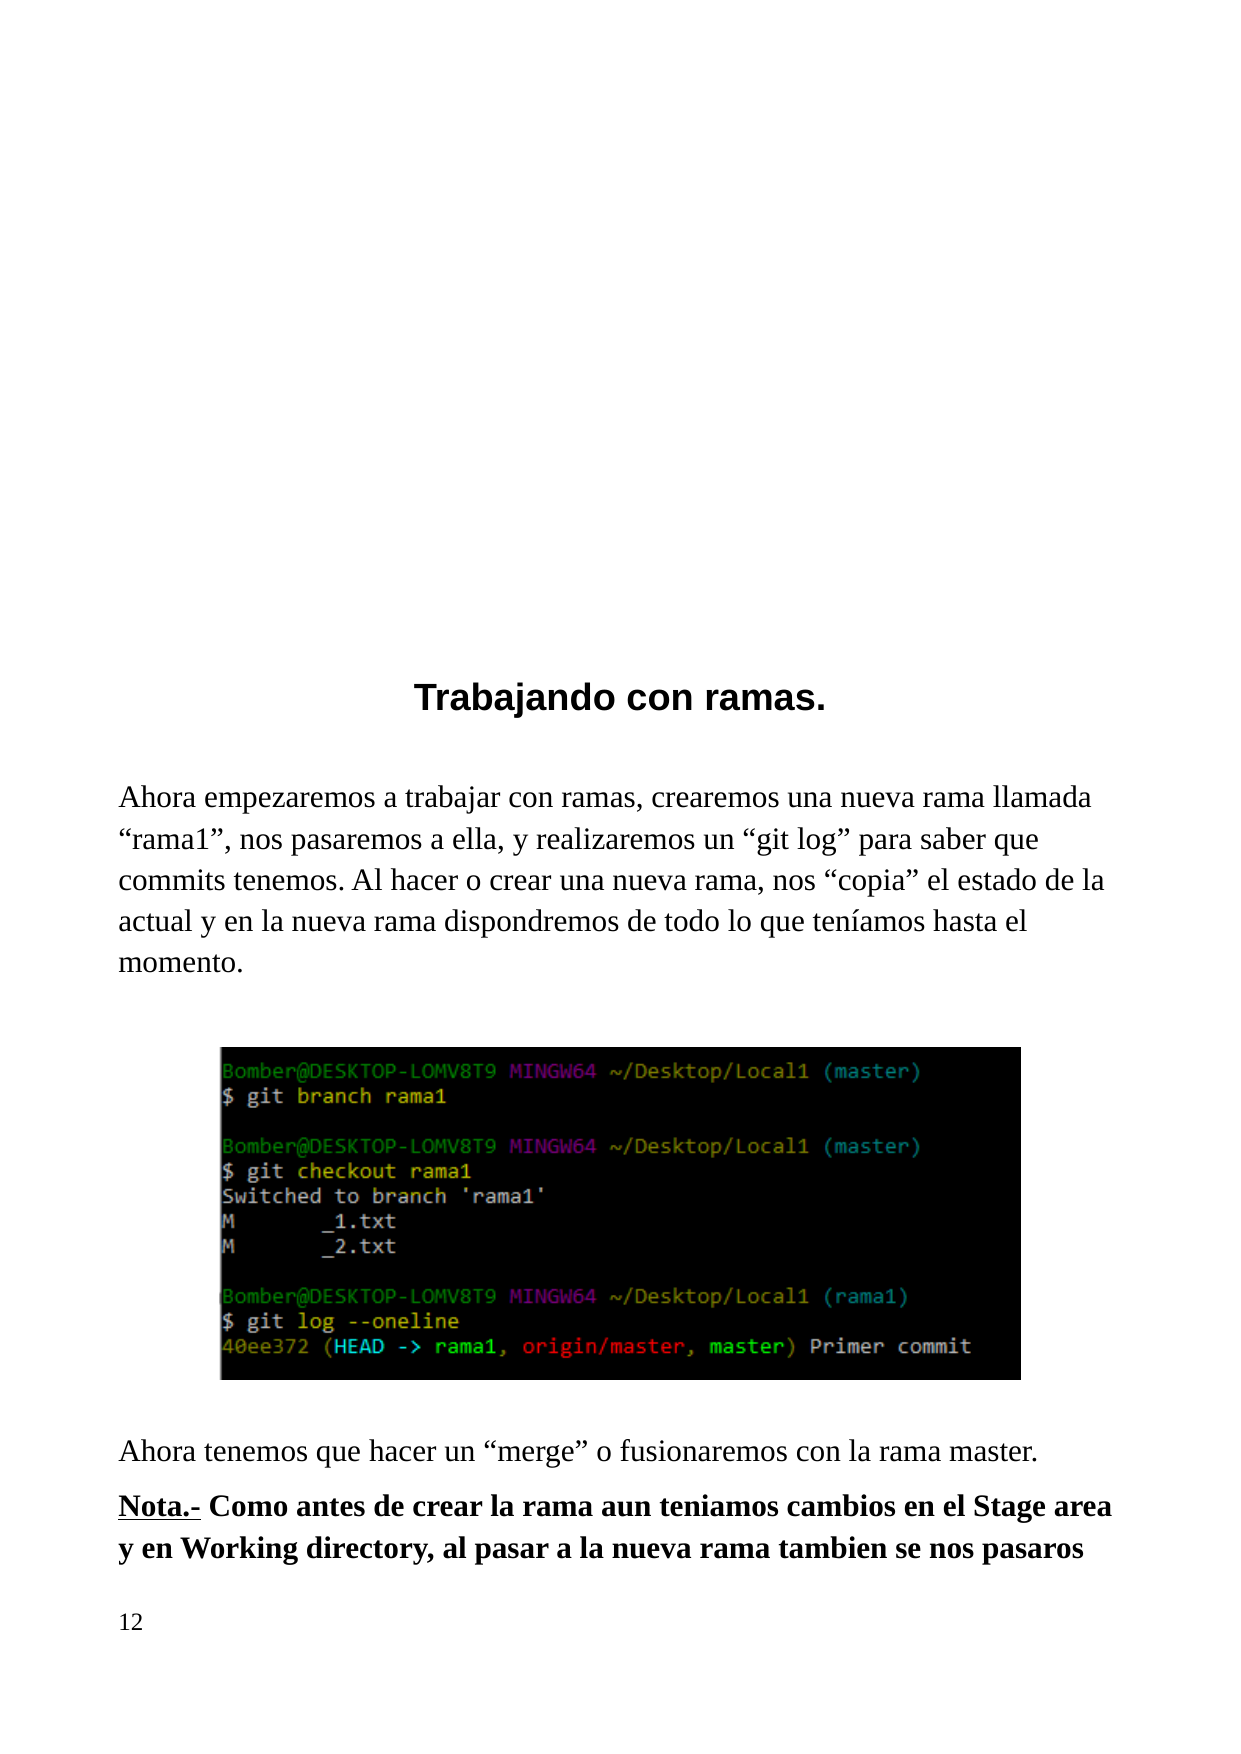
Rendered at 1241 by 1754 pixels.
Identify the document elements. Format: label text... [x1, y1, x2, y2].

picture [219, 1047, 1021, 1380]
text Ahora empezaremos a trabajar con ramas, crearemos una nueva rama llamada “rama1”, nos pasaremos a ella, y realizaremos un “git log” para saber que commits tenemos. Al hacer o crear una nueva rama, nos “copia” el estado de la actual y en la nueva rama dispondremos de todo lo que teníamos hasta el momento. [118, 779, 1122, 980]
text Ahora tenemos que hacer un “merge” o fusionaremos con la rama master. [118, 1432, 1122, 1468]
text Nota.- Como antes de crear la rama aun teniamos cambios en el Stage area y en Working directory, al pasar a la nueva rama tambien se nos pasaros [118, 1488, 1122, 1565]
subtitle Trabajando con ramas. [118, 675, 1122, 719]
